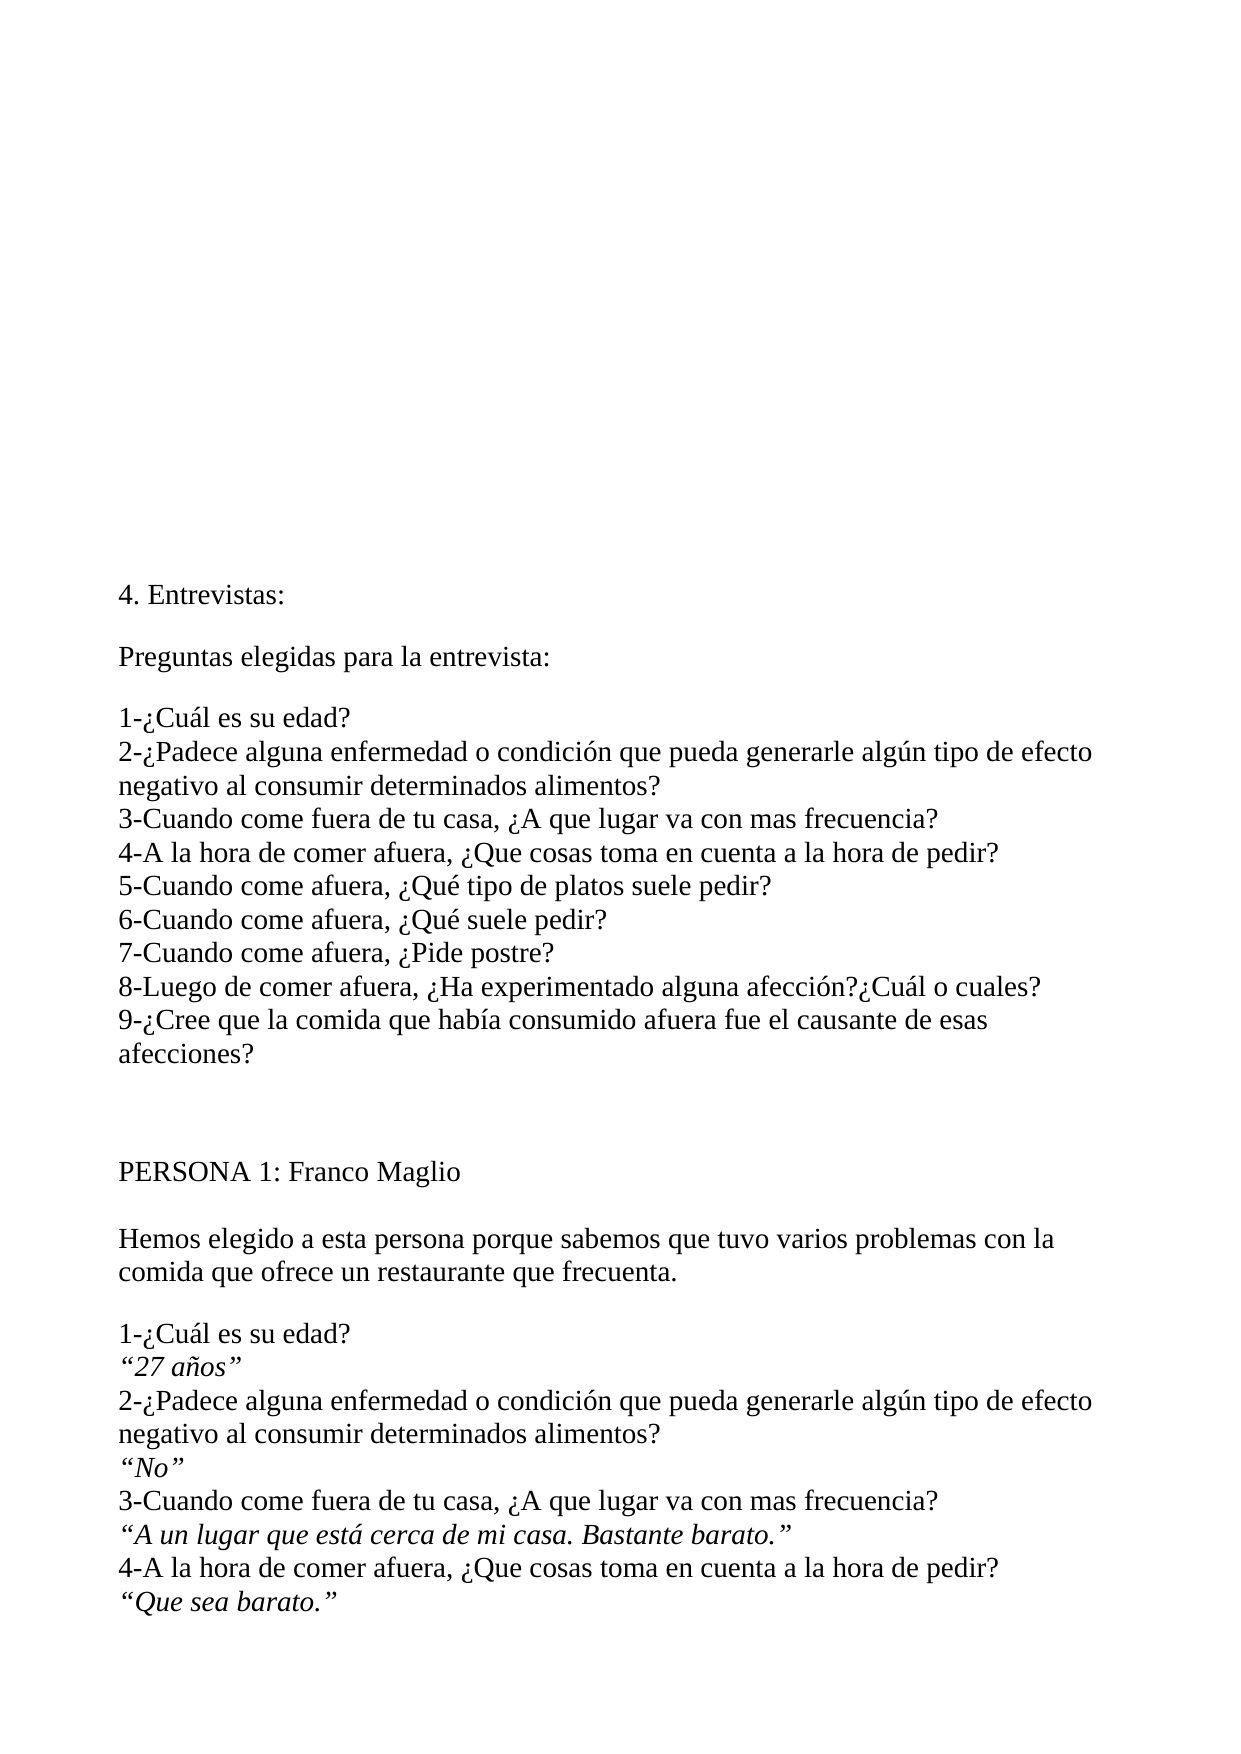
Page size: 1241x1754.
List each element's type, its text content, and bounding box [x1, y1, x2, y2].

text 1-¿Cuál es su edad? [118, 701, 1122, 734]
text 4-A la hora de comer afuera, ¿Que cosas toma en cuenta a la hora de pedir? [118, 1551, 1122, 1584]
text 2-¿Padece alguna enfermedad o condición que pueda generarle algún tipo de efecto negativo al consumir determinados alimentos? [118, 1383, 1122, 1450]
text “Que sea barato.” [118, 1584, 1122, 1618]
text 1-¿Cuál es su edad? [118, 1316, 1122, 1349]
text Preguntas elegidas para la entrevista: [118, 639, 1122, 673]
text 4. Entrevistas: [118, 577, 1122, 611]
text 6-Cuando come afuera, ¿Qué suele pedir? [118, 902, 1122, 935]
text “A un lugar que está cerca de mi casa. Bastante barato.” [118, 1517, 1122, 1551]
text 3-Cuando come fuera de tu casa, ¿A que lugar va con mas frecuencia? [118, 1483, 1122, 1517]
text 7-Cuando come afuera, ¿Pide postre? [118, 935, 1122, 969]
text PERSONA 1: Franco Maglio Hemos elegido a esta persona porque sabemos que tuvo varios problemas con la comida que ofrece un restaurante que frecuenta. [118, 1154, 1122, 1288]
text 4-A la hora de comer afuera, ¿Que cosas toma en cuenta a la hora de pedir? [118, 835, 1122, 868]
text 9-¿Cree que la comida que había consumido afuera fue el causante de esas afecciones? [118, 1002, 1122, 1069]
text 5-Cuando come afuera, ¿Qué tipo de platos suele pedir? [118, 868, 1122, 902]
text “27 años” [118, 1349, 1122, 1383]
text “No” [118, 1450, 1122, 1483]
text 2-¿Padece alguna enfermedad o condición que pueda generarle algún tipo de efecto negativo al consumir determinados alimentos? [118, 734, 1122, 801]
text 8-Luego de comer afuera, ¿Ha experimentado alguna afección?¿Cuál o cuales? [118, 969, 1122, 1002]
text 3-Cuando come fuera de tu casa, ¿A que lugar va con mas frecuencia? [118, 801, 1122, 835]
